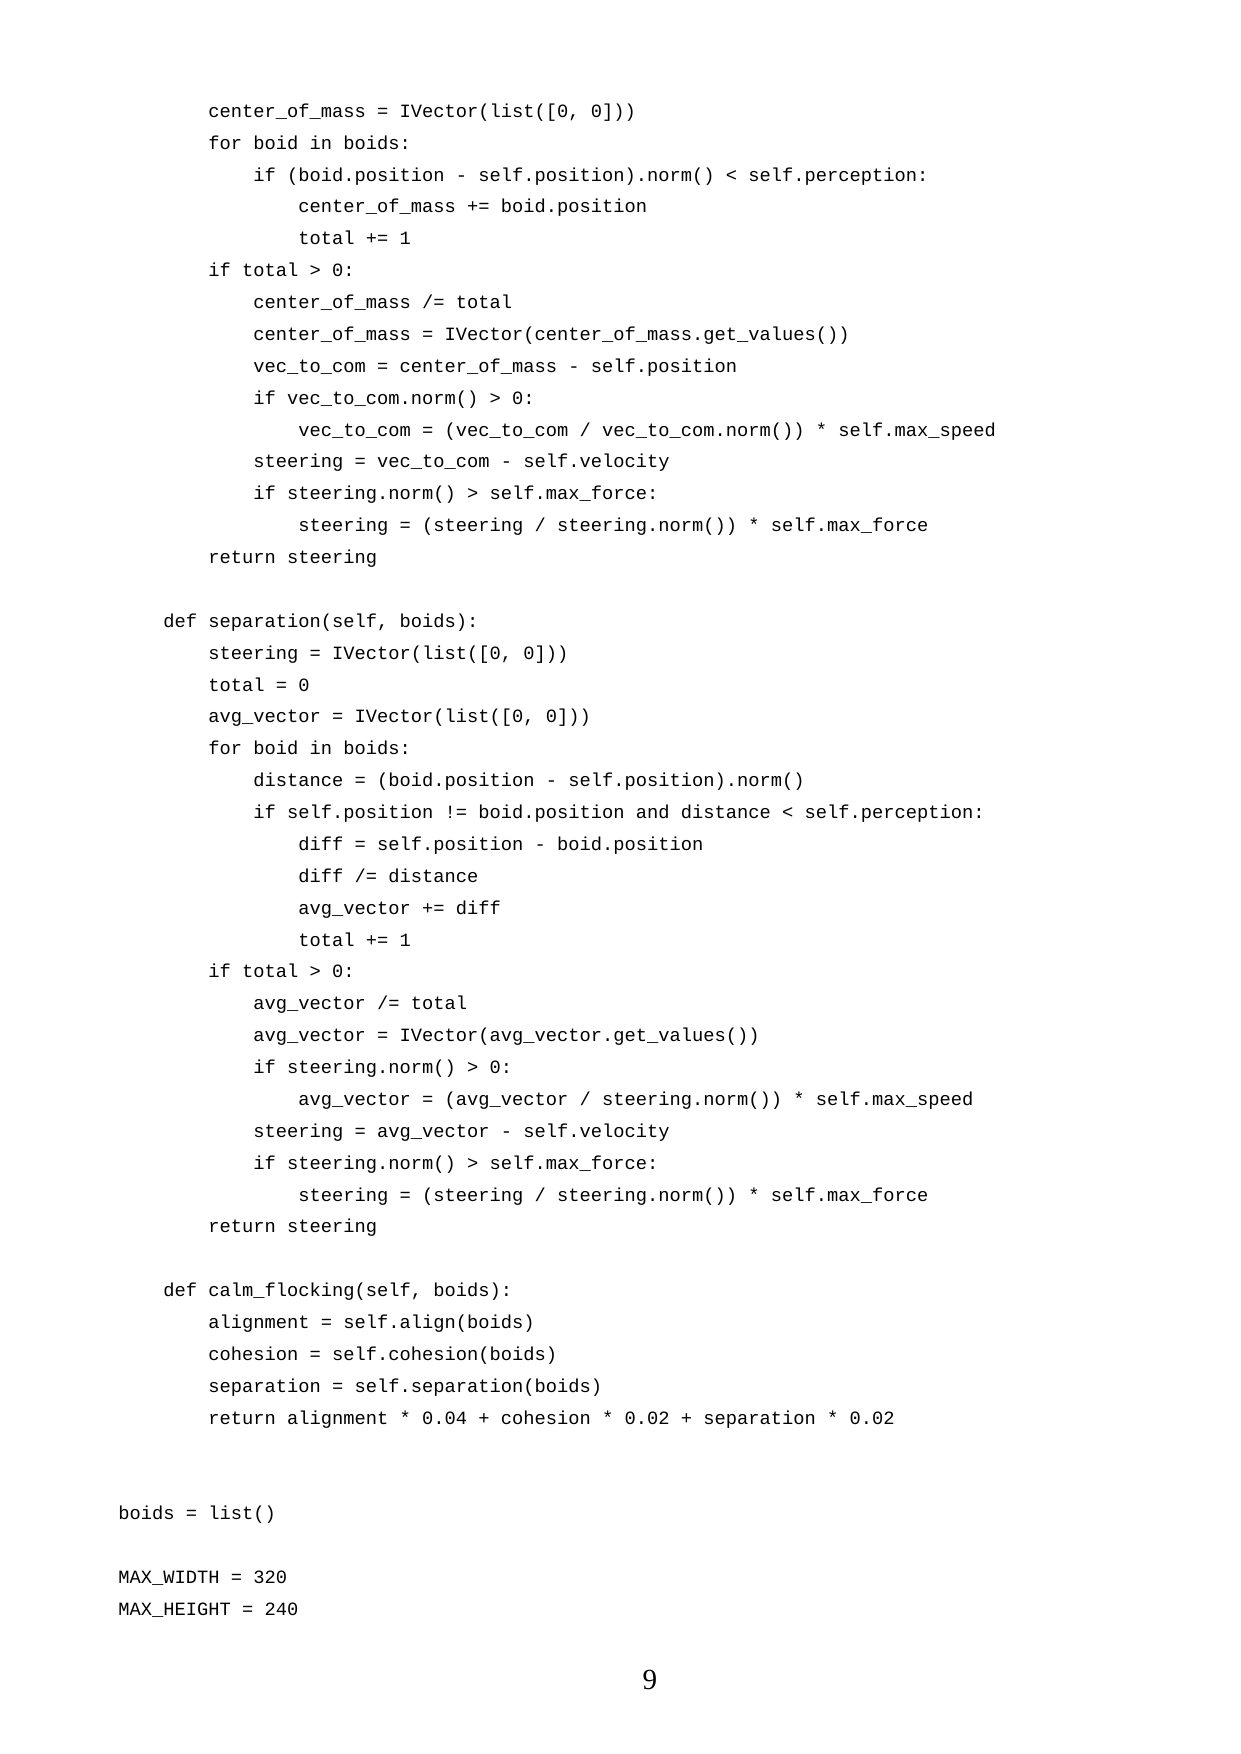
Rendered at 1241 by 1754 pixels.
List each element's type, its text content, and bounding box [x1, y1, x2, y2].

text center_of_mass /= total [118, 293, 1181, 314]
text steering = (steering / steering.norm()) * self.max_force [118, 1185, 1181, 1207]
text cohesion = self.cohesion(boids) [118, 1345, 1181, 1366]
text if total > 0: [118, 962, 1181, 983]
text center_of_mass = IVector(center_of_mass.get_values()) [118, 325, 1181, 346]
text if total > 0: [118, 261, 1181, 282]
text if steering.norm() > self.max_force: [118, 484, 1181, 505]
text steering = vec_to_com - self.velocity [118, 452, 1181, 473]
text total = 0 [118, 675, 1181, 697]
text for boid in boids: [118, 739, 1181, 760]
text avg_vector = IVector(list([0, 0])) [118, 707, 1181, 728]
text avg_vector += diff [118, 898, 1181, 920]
text MAX_WIDTH = 320 [118, 1568, 1181, 1589]
text def separation(self, boids): [118, 612, 1181, 633]
text center_of_mass = IVector(list([0, 0])) [118, 102, 1181, 123]
text steering = avg_vector - self.velocity [118, 1122, 1181, 1143]
text avg_vector /= total [118, 994, 1181, 1015]
text if self.position != boid.position and distance < self.perception: [118, 803, 1181, 824]
text boids = list() [118, 1504, 1181, 1525]
text diff = self.position - boid.position [118, 835, 1181, 856]
text vec_to_com = center_of_mass - self.position [118, 357, 1181, 378]
text if steering.norm() > 0: [118, 1058, 1181, 1079]
text if steering.norm() > self.max_force: [118, 1153, 1181, 1175]
text avg_vector = (avg_vector / steering.norm()) * self.max_speed [118, 1090, 1181, 1111]
text steering = IVector(list([0, 0])) [118, 643, 1181, 665]
text return steering [118, 1217, 1181, 1238]
text if vec_to_com.norm() > 0: [118, 388, 1181, 410]
text separation = self.separation(boids) [118, 1377, 1181, 1398]
text alignment = self.align(boids) [118, 1313, 1181, 1334]
text avg_vector = IVector(avg_vector.get_values()) [118, 1026, 1181, 1047]
text total += 1 [118, 229, 1181, 250]
text distance = (boid.position - self.position).norm() [118, 771, 1181, 792]
text for boid in boids: [118, 133, 1181, 155]
text center_of_mass += boid.position [118, 197, 1181, 218]
text MAX_HEIGHT = 240 [118, 1600, 1181, 1621]
text return steering [118, 548, 1181, 569]
text vec_to_com = (vec_to_com / vec_to_com.norm()) * self.max_speed [118, 420, 1181, 442]
text diff /= distance [118, 867, 1181, 888]
text if (boid.position - self.position).norm() < self.perception: [118, 165, 1181, 187]
text def calm_flocking(self, boids): [118, 1281, 1181, 1302]
text return alignment * 0.04 + cohesion * 0.02 + separation * 0.02 [118, 1408, 1181, 1430]
text total += 1 [118, 930, 1181, 952]
text steering = (steering / steering.norm()) * self.max_force [118, 516, 1181, 537]
